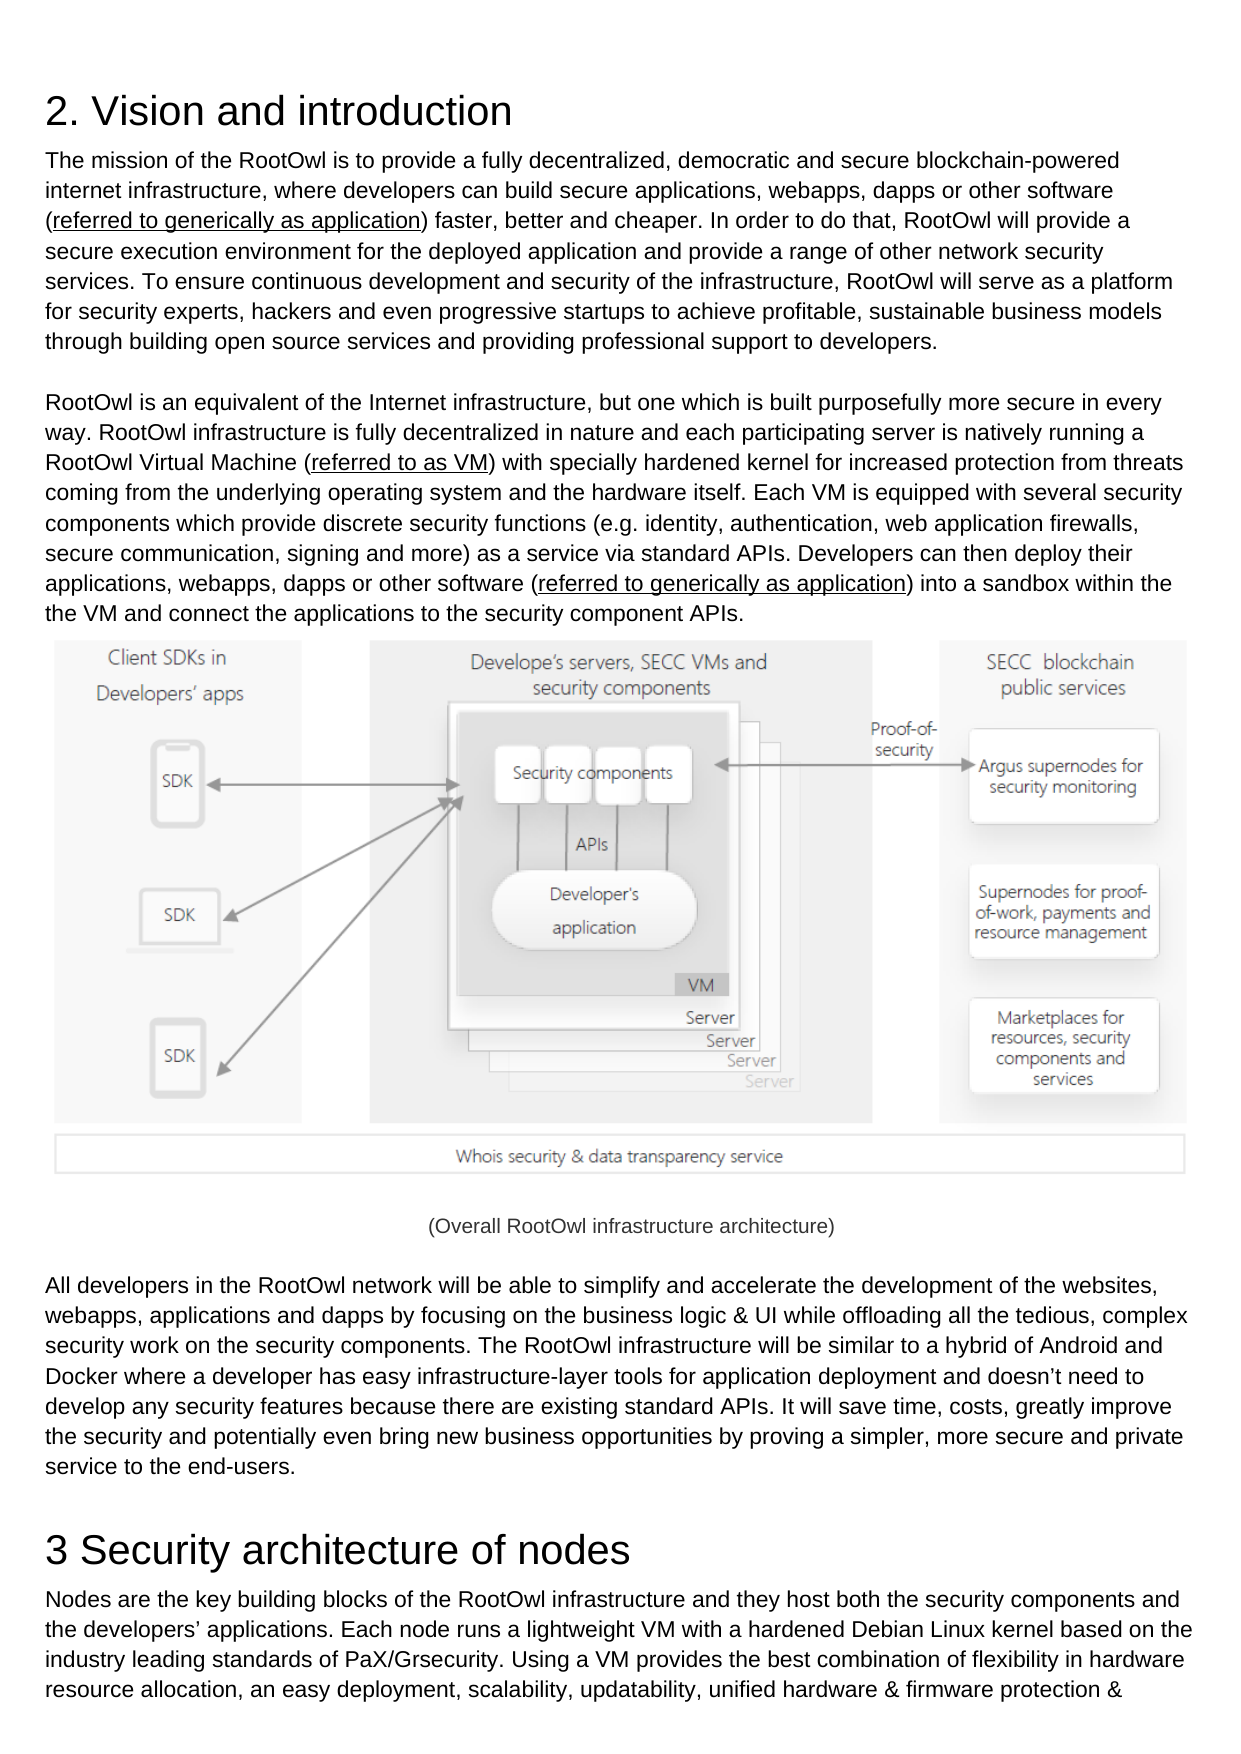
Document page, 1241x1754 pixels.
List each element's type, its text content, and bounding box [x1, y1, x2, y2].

text Nodes are the key building blocks of the RootOwl infrastructure and they host both the security components and the developers’ applications. Each node runs a lightweight VM with a hardened Debian Linux kernel based on the industry leading standards of PaX/Grsecurity. Using a VM provides the best combination of flexibility in hardware resource allocation, an easy deployment, scalability, updatability, unified hardware & firmware protection & [45, 1586, 1195, 1703]
text (Overall RootOwl infrastructure architecture) [45, 1214, 1195, 1238]
subtitle 2. Vision and introduction [45, 87, 1195, 134]
picture [45, 630, 1196, 1181]
text The mission of the RootOwl is to provide a fully decentralized, democratic and secure blockchain-powered internet infrastructure, where developers can build secure applications, webapps, dapps or other software (referred to generically as application) faster, better and cheaper. In order to do that, RootOwl will provide a secure execution environment for the deployed application and provide a range of other network security services. To ensure continuous development and security of the infrastructure, RootOwl will serve as a platform for security experts, hackers and even progressive startups to achieve profitable, sustainable business models through building open source services and providing professional support to developers. [45, 147, 1195, 354]
text RootOwl is an equivalent of the Internet infrastructure, but one which is built purposefully more secure in every way. RootOwl infrastructure is fully decentralized in nature and each participating server is natively running a RootOwl Virtual Machine (referred to as VM) with specially hardened kernel for increased protection from threats coming from the underlying operating system and the hardware itself. Each VM is equipped with several security components which provide discrete security functions (e.g. identity, authentication, web application firewalls, secure communication, signing and more) as a service via standard APIs. Developers can then deploy their applications, webapps, dapps or other software (referred to generically as application) into a sandbox within the the VM and connect the applications to the security component APIs. [45, 389, 1195, 626]
subtitle 3 Security architecture of nodes [45, 1525, 1195, 1573]
text All developers in the RootOwl network will be able to simplify and accelerate the development of the websites, webapps, applications and dapps by focusing on the business logic & UI while offloading all the tedious, complex security work on the security components. The RootOwl infrastructure will be similar to a hybrid of Android and Docker where a developer has easy infrastructure-layer tools for application deployment and doesn’t need to develop any security features because there are existing standard APIs. It will save time, costs, greatly improve the security and potentially even bring new business opportunities by proving a simpler, more secure and private service to the end-users. [45, 1272, 1195, 1480]
